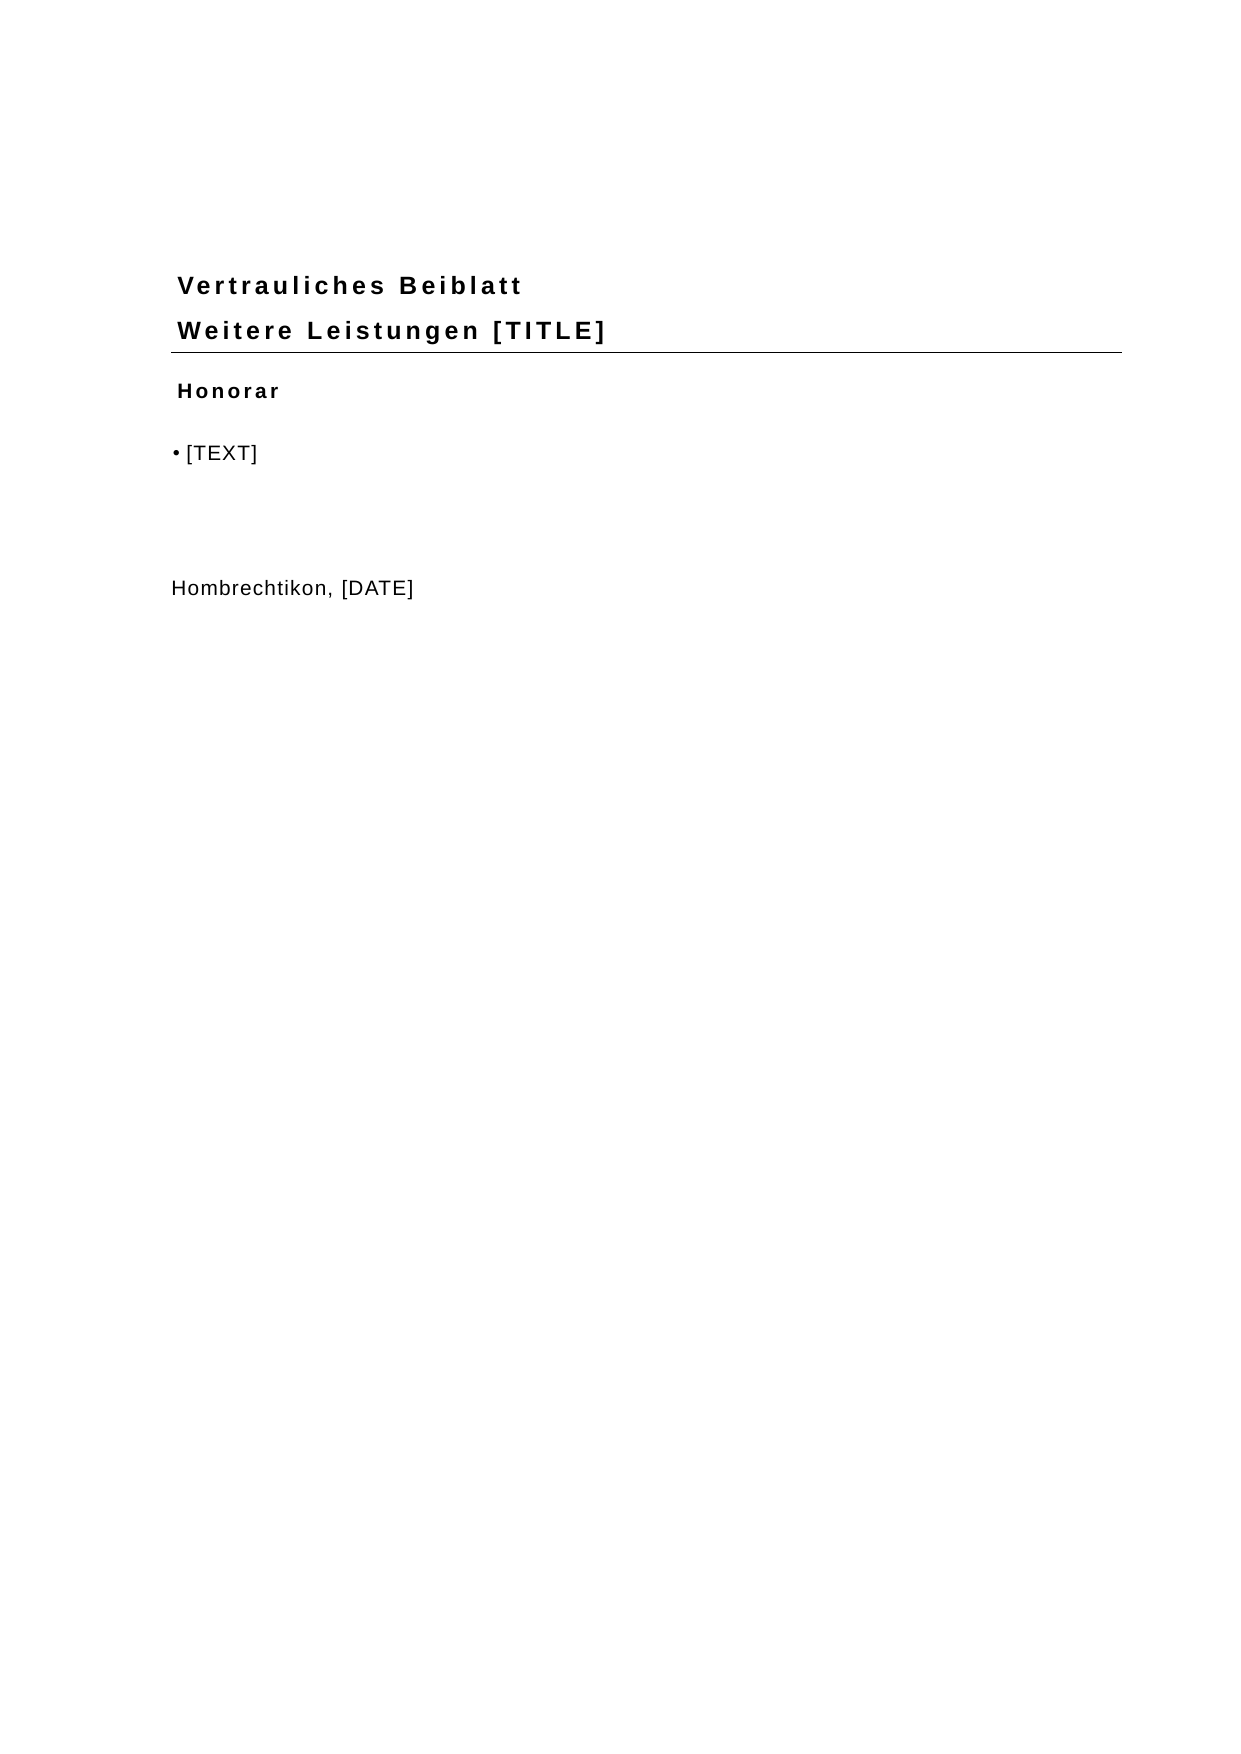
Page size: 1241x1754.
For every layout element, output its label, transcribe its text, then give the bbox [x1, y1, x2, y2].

text Hombrechtikon, [DATE] [171, 569, 1122, 602]
list [TEXT] [173, 434, 1122, 467]
table_cell Honorar [171, 353, 1122, 411]
table_header Vertrauliches Beiblatt Weitere Leistungen [TITLE] [171, 263, 1122, 352]
